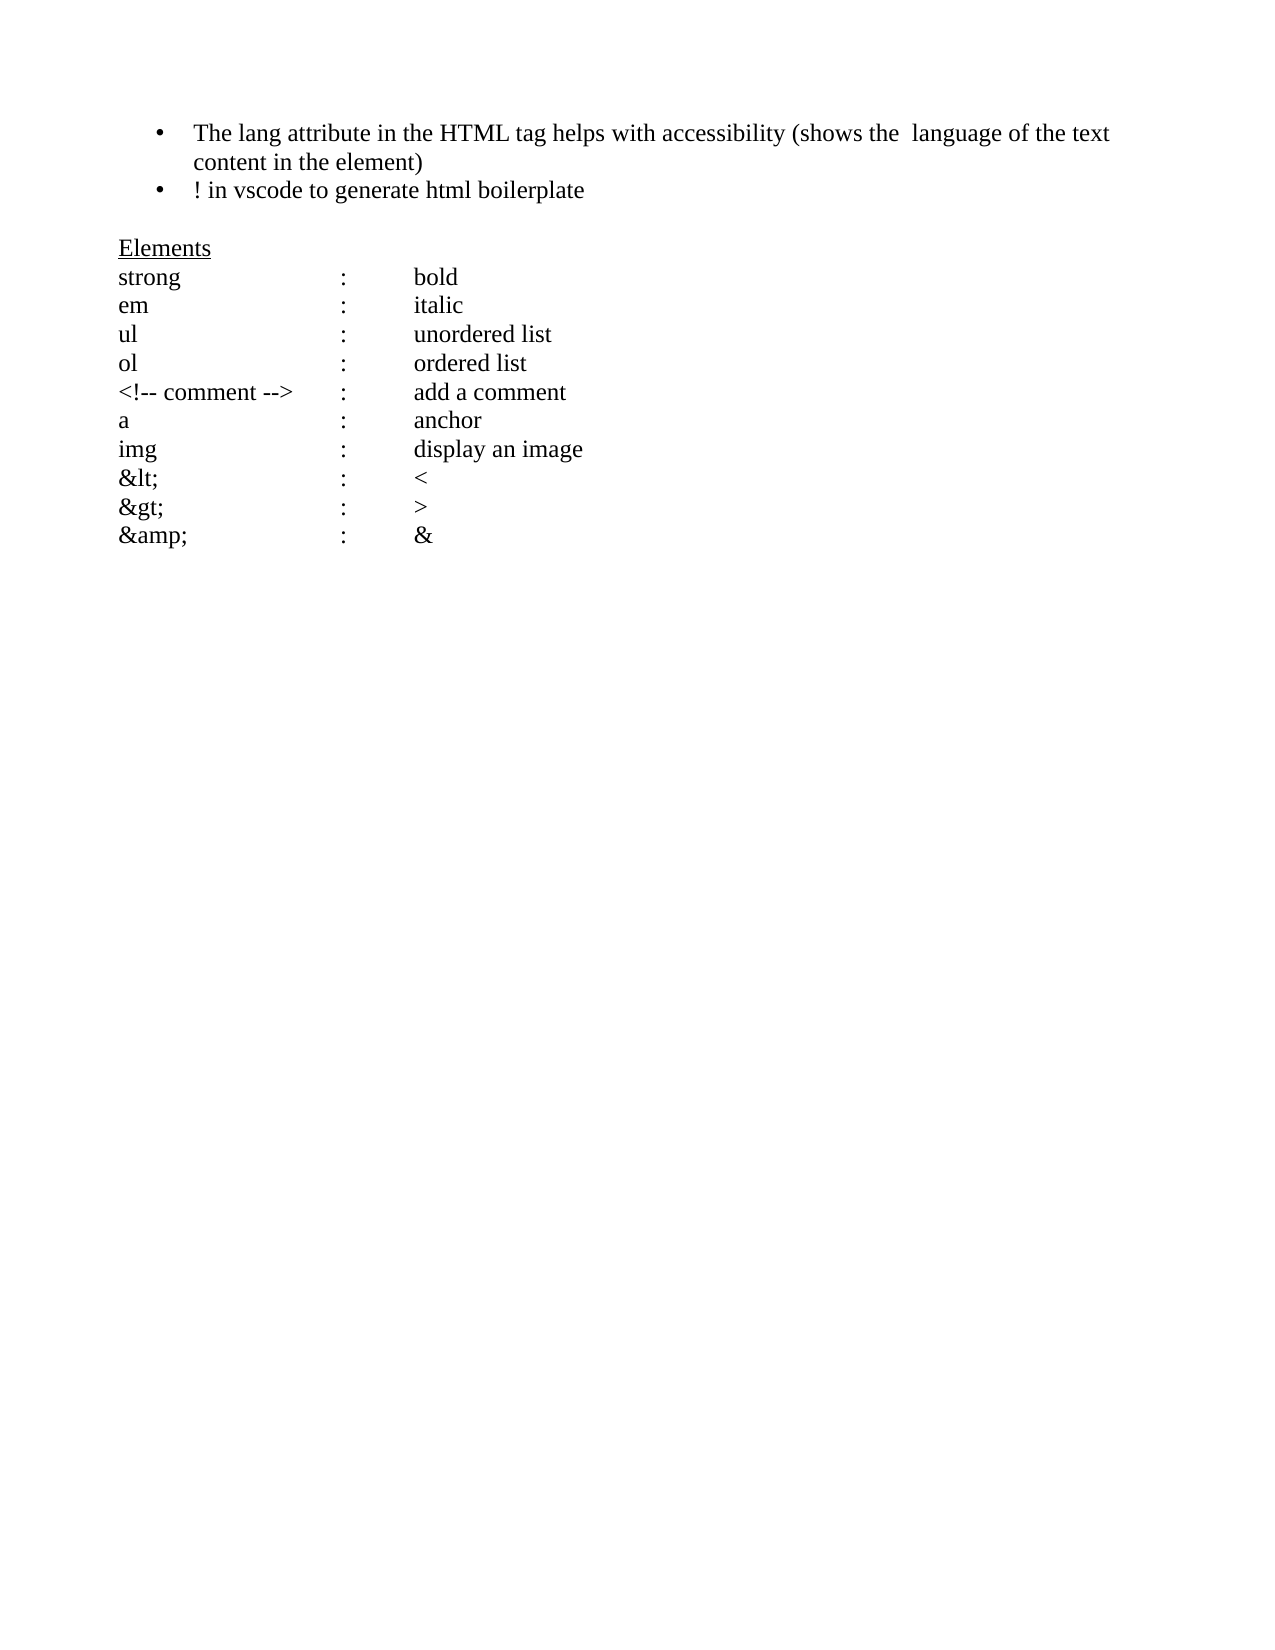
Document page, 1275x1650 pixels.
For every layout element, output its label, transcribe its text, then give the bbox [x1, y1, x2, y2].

text &gt; : > [118, 492, 1157, 521]
text &lt; : < [118, 463, 1157, 492]
text a : anchor [118, 406, 1157, 434]
text ul : unordered list [118, 319, 1157, 348]
text <!-- comment --> : add a comment [118, 377, 1157, 406]
list ! in vscode to generate html boilerplate [156, 176, 1157, 204]
text Elements [118, 233, 1157, 262]
text strong : bold [118, 262, 1157, 291]
text img : display an image [118, 434, 1157, 463]
list The lang attribute in the HTML tag helps with accessibility (shows the language of the text content in the element) [156, 118, 1157, 176]
text &amp; : & [118, 521, 1157, 549]
text em : italic [118, 291, 1157, 319]
text ol : ordered list [118, 348, 1157, 377]
